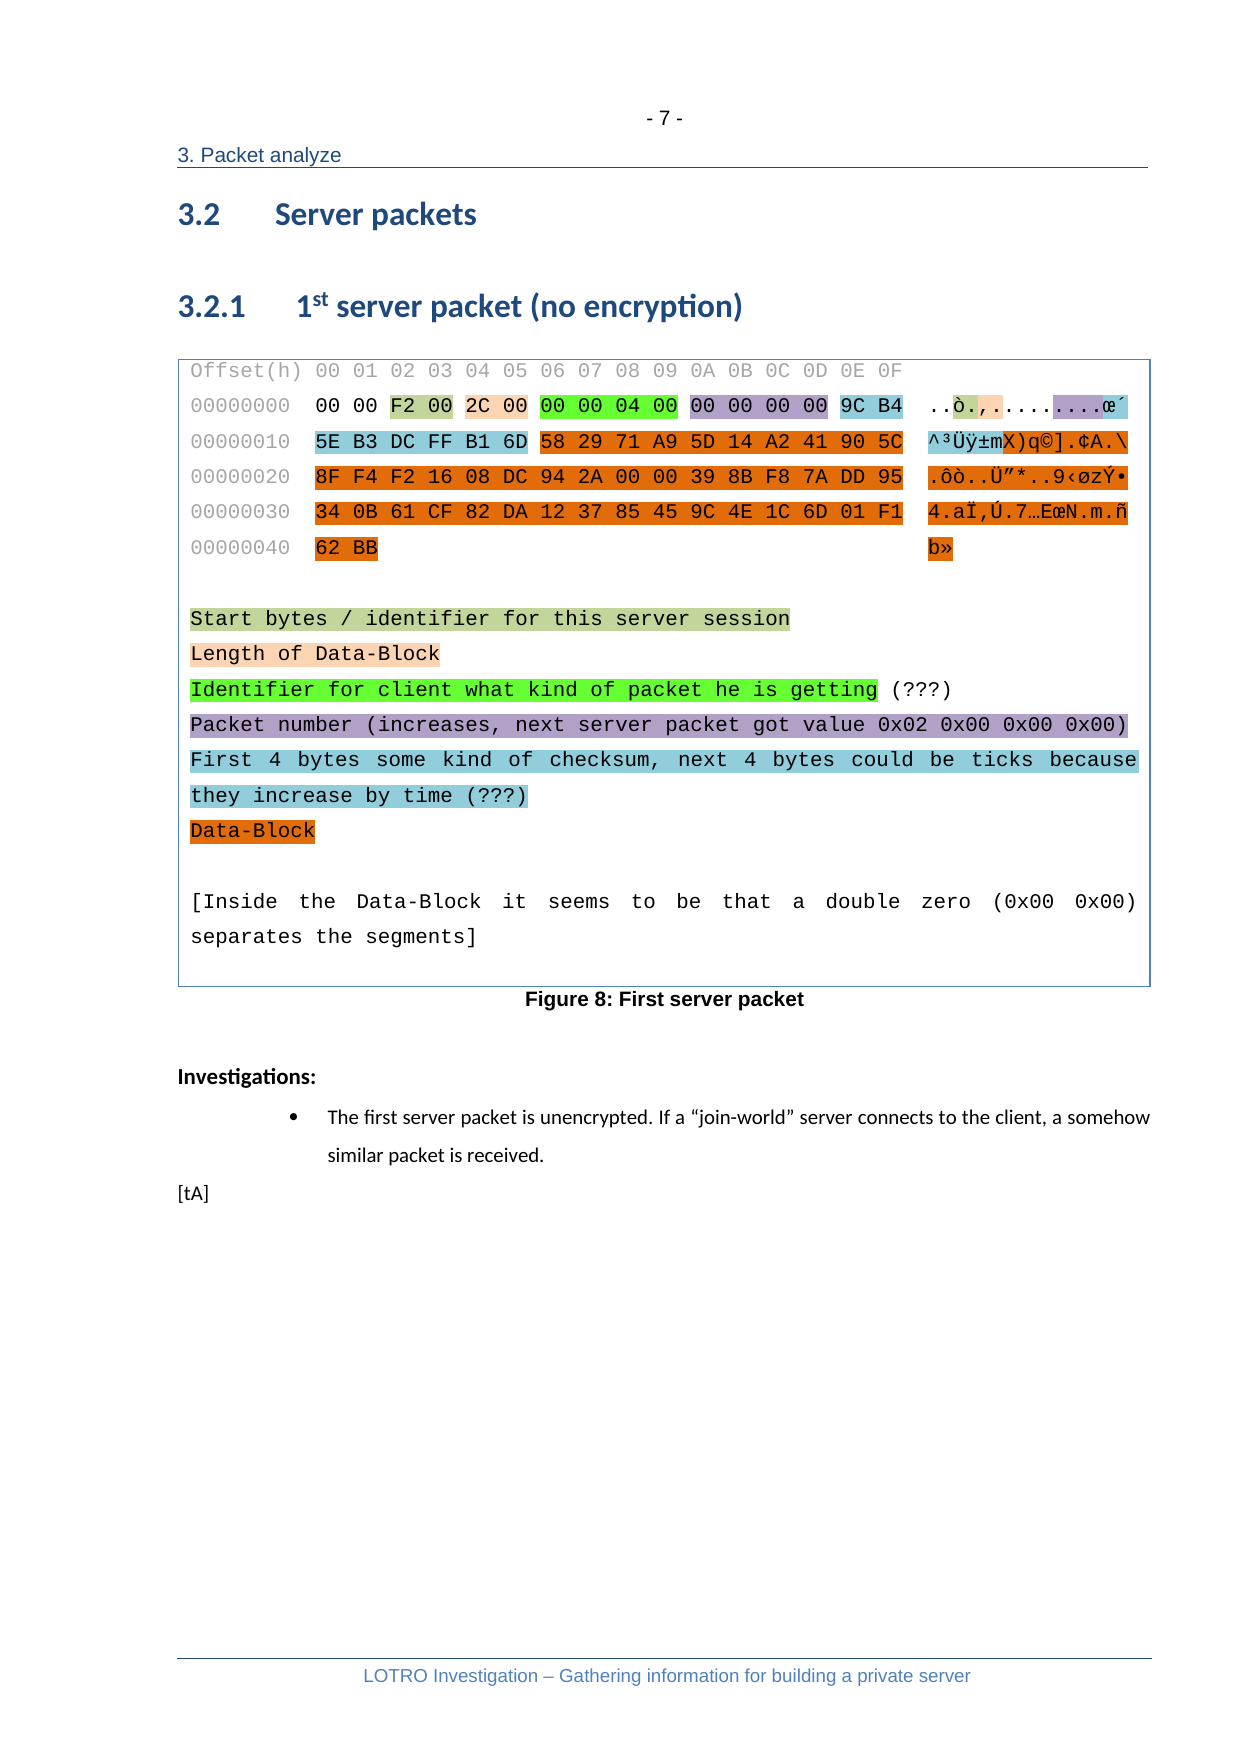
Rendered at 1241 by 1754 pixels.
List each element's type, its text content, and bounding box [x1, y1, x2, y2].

table_header Offset(h) 00 01 02 03 04 05 06 07 08 09 0A 0B 0C 0D 0E 0F 00000000 00 00 F2 00 2C 00 00 00 04 00 00 00 00 00 9C B4 ..ò.,.........œ´ 00000010 5E B3 DC FF B1 6D 58 29 71 A9 5D 14 A2 41 90 5C ^³Üÿ±mX)q©].¢A.\ 00000020 8F F4 F2 16 08 DC 94 2A 00 00 39 8B F8 7A DD 95 .ôò..Ü”*..9‹øzÝ• 00000030 34 0B 61 CF 82 DA 12 37 85 45 9C 4E 1C 6D 01 F1 4.aÏ‚Ú.7…EœN.m.ñ 00000040 62 BB b» Start bytes / identifier for this server session Length of Data-Block Identifier for client what kind of packet he is getting (???) Packet number (increases, next server packet got value 0x02 0x00 0x00 0x00) First 4 bytes some kind of checksum, next 4 bytes could be ticks because they increase by time (???) Data-Block [Inside the Data-Block it seems to be that a double zero (0x00 0x00) separates the segments] [179, 360, 1149, 986]
text Figure 8: First server packet [177, 987, 1152, 1011]
list The first server packet is unencrypted. If a “join-world” server connects to the client, a somehow similar packet is received. [290, 1104, 1152, 1168]
subtitle 1st server packet (no encryption) [177, 285, 1152, 326]
subtitle Server packets [177, 193, 1152, 234]
text [tA] [177, 1180, 1152, 1206]
text Investigations: [177, 1062, 1152, 1090]
